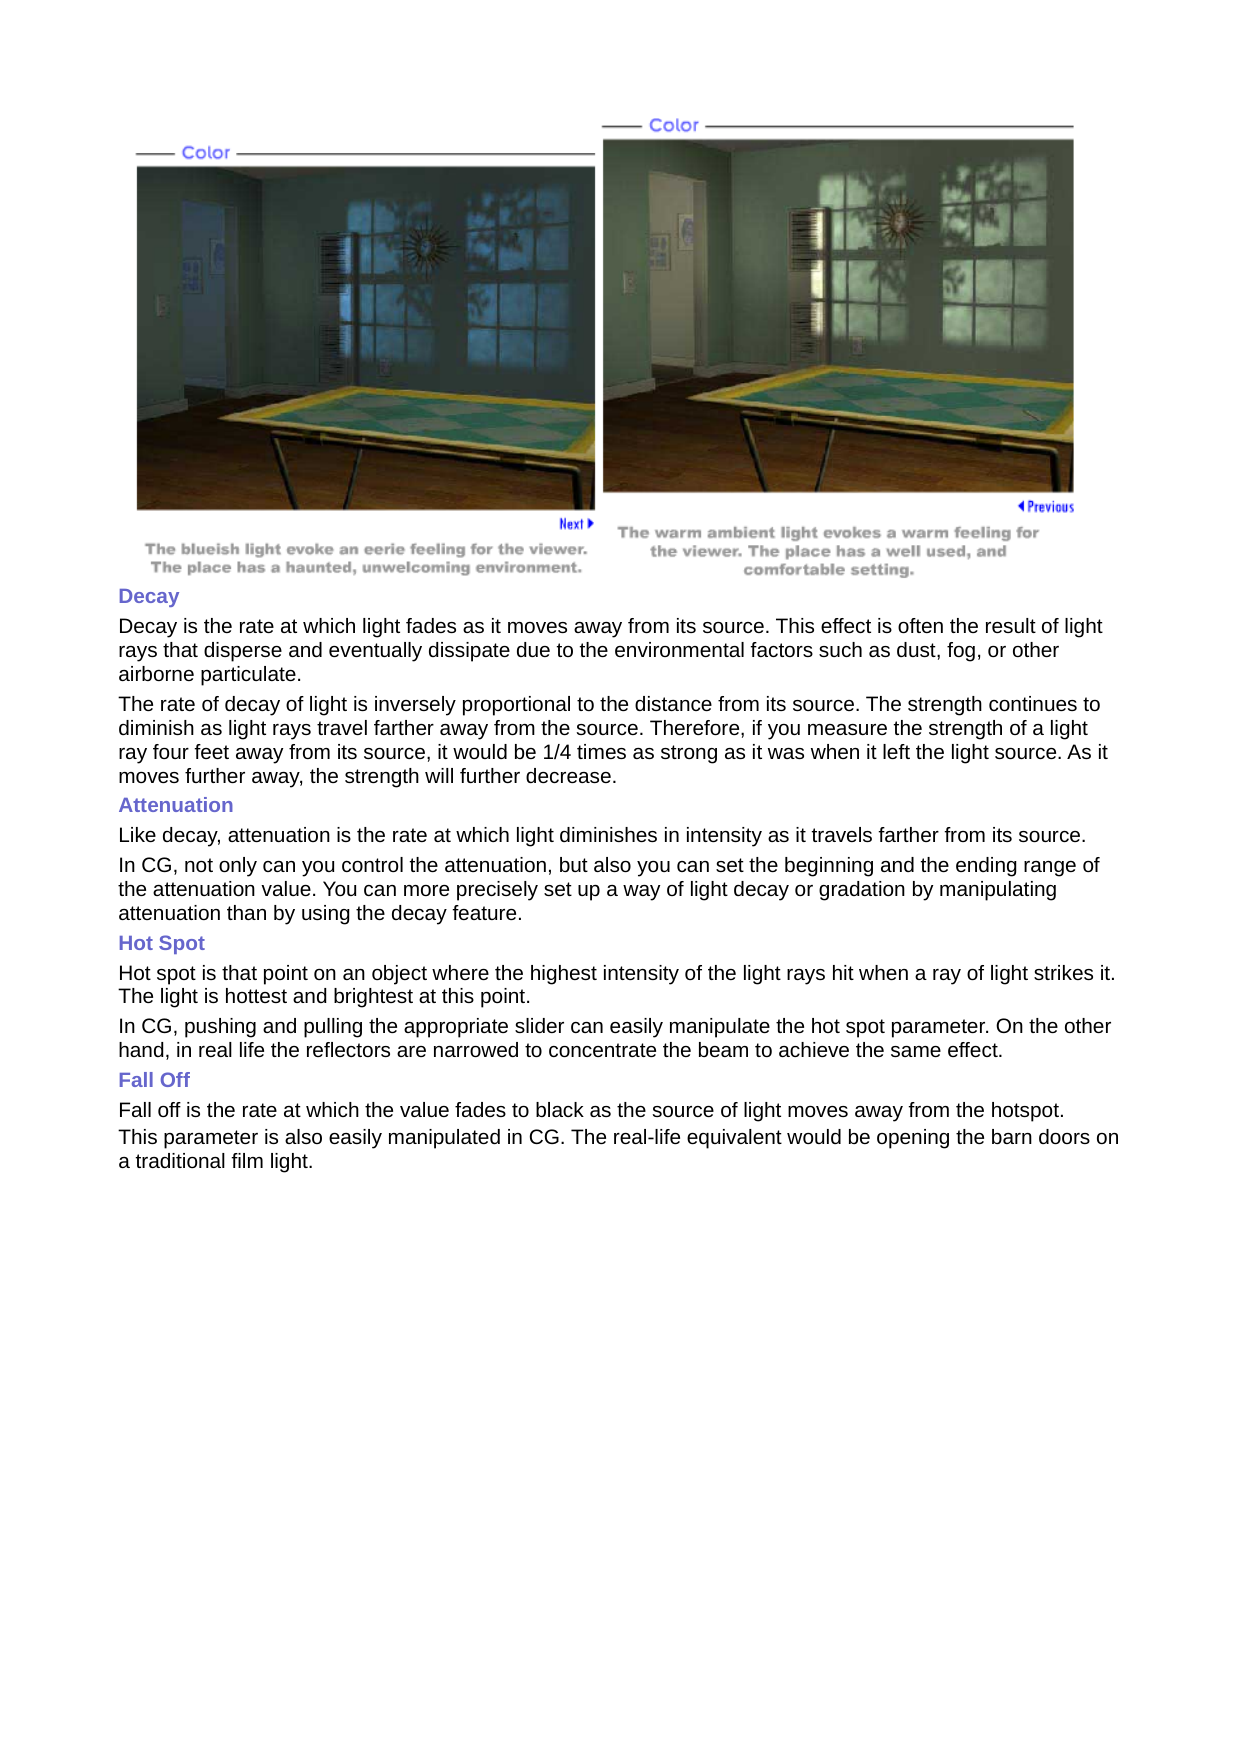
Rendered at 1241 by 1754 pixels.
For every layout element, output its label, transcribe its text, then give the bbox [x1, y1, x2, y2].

text In CG, pushing and pulling the appropriate slider can easily manipulate the hot spot parameter. On the other hand, in real life the reflectors are narrowed to concentrate the beam to achieve the same effect. [118, 1014, 1122, 1062]
text Fall off is the rate at which the value fades to black as the source of light moves away from the hotspot. [118, 1098, 1122, 1122]
text In CG, not only can you control the attenuation, but also you can set the beginning and the ending range of the attenuation value. You can more precisely set up a way of light decay or gradation by manipulating attenuation than by using the decay feature. [118, 853, 1122, 925]
text Decay [118, 584, 1122, 608]
text The rate of decay of light is inversely proportional to the distance from its source. The strength continues to diminish as light rays travel farther away from the source. Therefore, if you measure the strength of a light ray four feet away from its source, it would be 1/4 times as strong as it was when it left the light source. As it moves further away, the strength will further decrease. [118, 692, 1122, 787]
text Hot Spot [118, 931, 1122, 954]
text Fall Off [118, 1068, 1122, 1092]
text Decay is the rate at which light fades as it moves away from its source. This effect is often the result of light rays that disperse and eventually dissipate due to the environmental factors such as dust, fog, or other airborne particulate. [118, 614, 1122, 686]
text Like decay, attenuation is the rate at which light diminishes in intensity as it travels farther from its source. [118, 823, 1122, 847]
text This parameter is also easily manipulated in CG. The real-life equivalent would be opening the barn doors on a traditional film light. [118, 1124, 1122, 1172]
picture [118, 118, 1079, 582]
text Attenuation [118, 793, 1122, 817]
text Hot spot is that point on an object where the highest intensity of the light rays hit when a ray of light strikes it. The light is hottest and brightest at this point. [118, 960, 1122, 1008]
